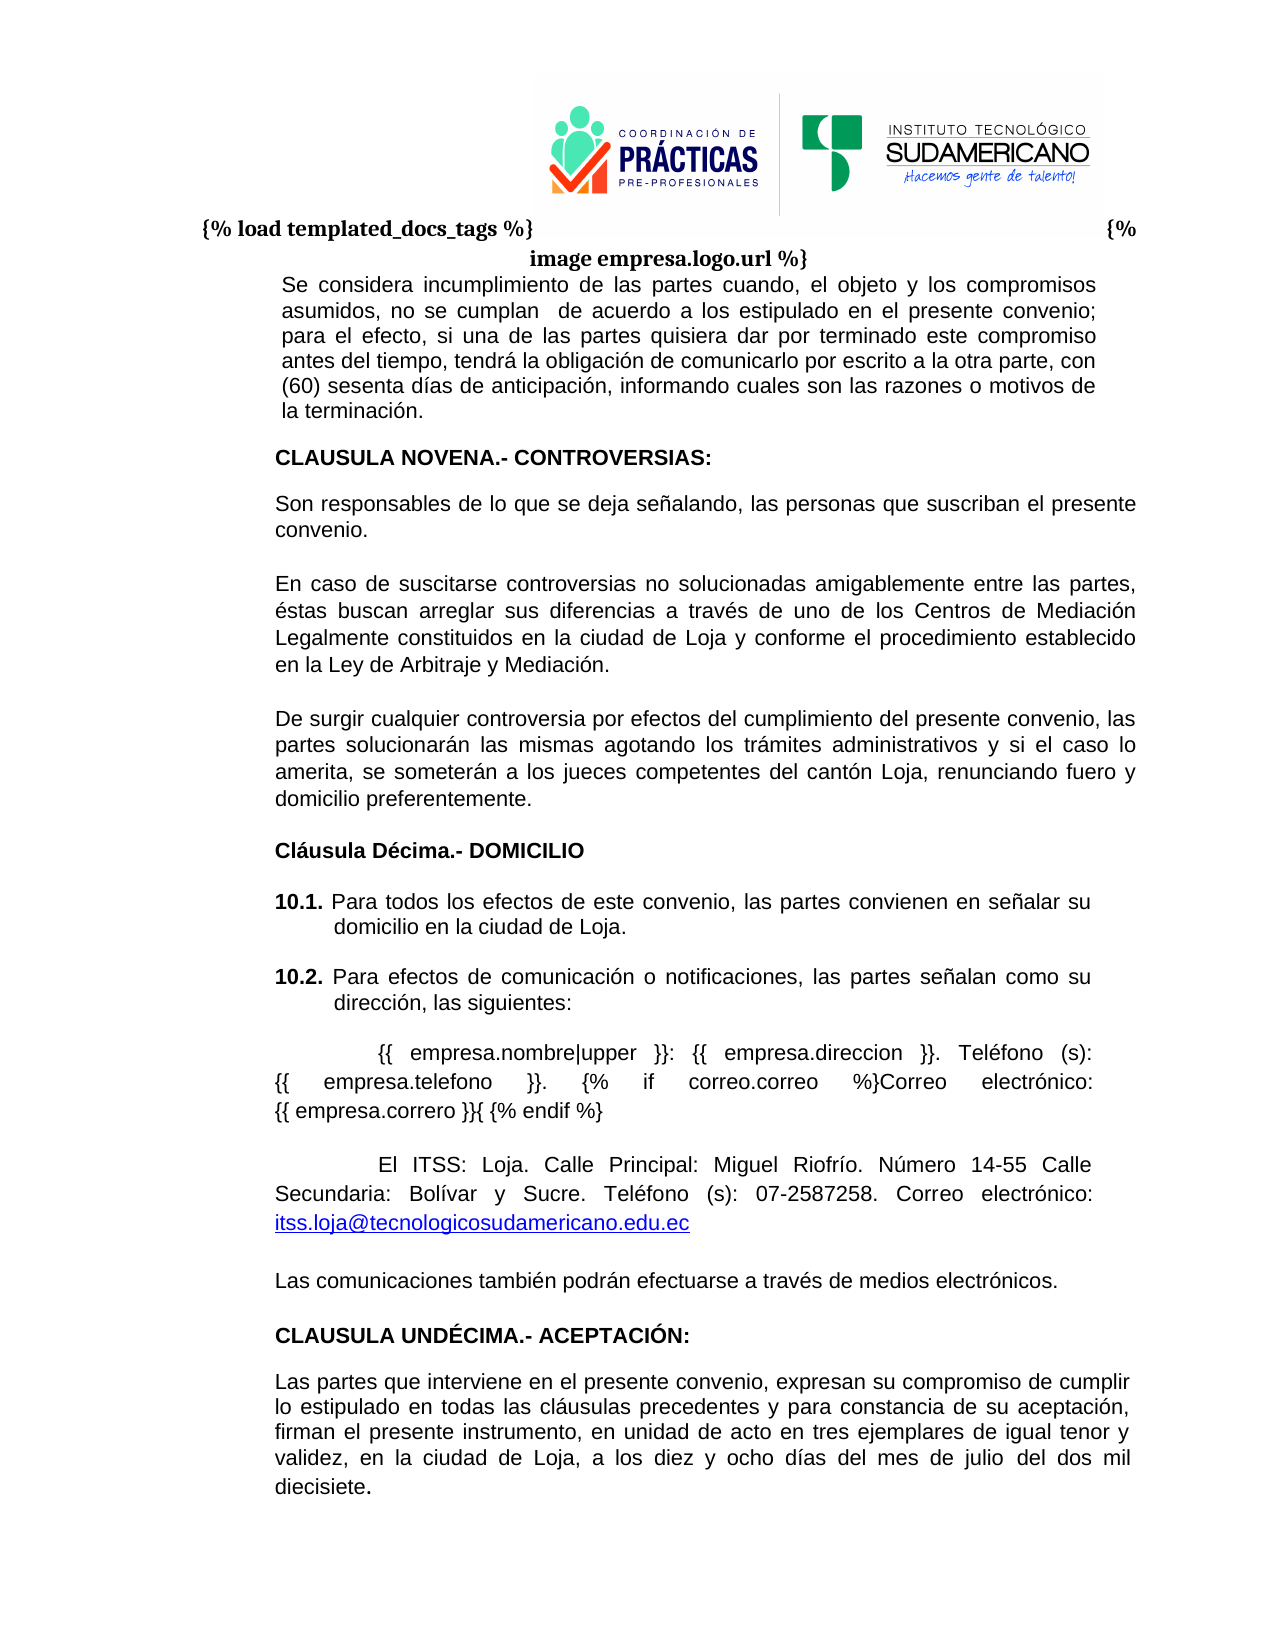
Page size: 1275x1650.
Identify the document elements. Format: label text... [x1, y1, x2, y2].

text Cláusula Décima.- DOMICILIO [171, 838, 1093, 863]
text CLAUSULA UNDÉCIMA.- ACEPTACIÓN: [252, 1323, 1098, 1348]
text 10.2. Para efectos de comunicación o notificaciones, las partes señalan como su dirección, las siguientes: [274, 964, 1093, 1015]
text De surgir cualquier controversia por efectos del cumplimiento del presente convenio, las partes solucionarán las mismas agotando los trámites administrativos y si el caso lo amerita, se someterán a los jueces competentes del cantón Loja, renunciando fuero y domicilio preferentemente. [275, 706, 1137, 811]
picture [534, 73, 1106, 237]
text {{ empresa.nombre|upper }}: {{ empresa.direccion }}. Teléfono (s):{{ empresa.telefono }}. {% if correo.correo %}Correo electrónico: {{ empresa.correro }}{ {% endif %} [274, 1040, 1093, 1123]
text En caso de suscitarse controversias no solucionadas amigablemente entre las partes, éstas buscan arreglar sus diferencias a través de uno de los Centros de Mediación Legalmente constituidos en la ciudad de Loja y conforme el procedimiento establecido en la Ley de Arbitraje y Mediación. [275, 571, 1137, 677]
text Las partes que interviene en el presente convenio, expresan su compromiso de cumplir lo estipulado en todas las cláusulas precedentes y para constancia de su aceptación, firman el presente instrumento, en unidad de acto en tres ejemplares de igual tenor y validez, en la ciudad de Loja, a los diez y ocho días del mes de julio del dos mil diecisiete. [274, 1369, 1131, 1501]
text El ITSS: Loja. Calle Principal: Miguel Riofrío. Número 14-55 Calle Secundaria: Bolívar y Sucre. Teléfono (s): 07-2587258. Correo electrónico: itss.loja@tecnologicosudamericano.edu.ec [274, 1152, 1093, 1235]
text CLAUSULA NOVENA.- CONTROVERSIAS: [252, 444, 1098, 470]
text 10.1. Para todos los efectos de este convenio, las partes convienen en señalar su domicilio en la ciudad de Loja. [274, 889, 1093, 939]
list Se considera incumplimiento de las partes cuando, el objeto y los compromisos asumidos, no se cumplan de acuerdo a los estipulado en el presente convenio; para el efecto, si una de las partes quisiera dar por terminado este compromiso antes del tiempo, tendrá la obligación de comunicarlo por escrito a la otra parte, con (60) sesenta días de anticipación, informando cuales son las razones o motivos de la terminación. [281, 272, 1098, 424]
text Son responsables de lo que se deja señalando, las personas que suscriban el presente convenio. [275, 491, 1137, 543]
text Las comunicaciones también podrán efectuarse a través de medios electrónicos. [274, 1268, 1093, 1293]
